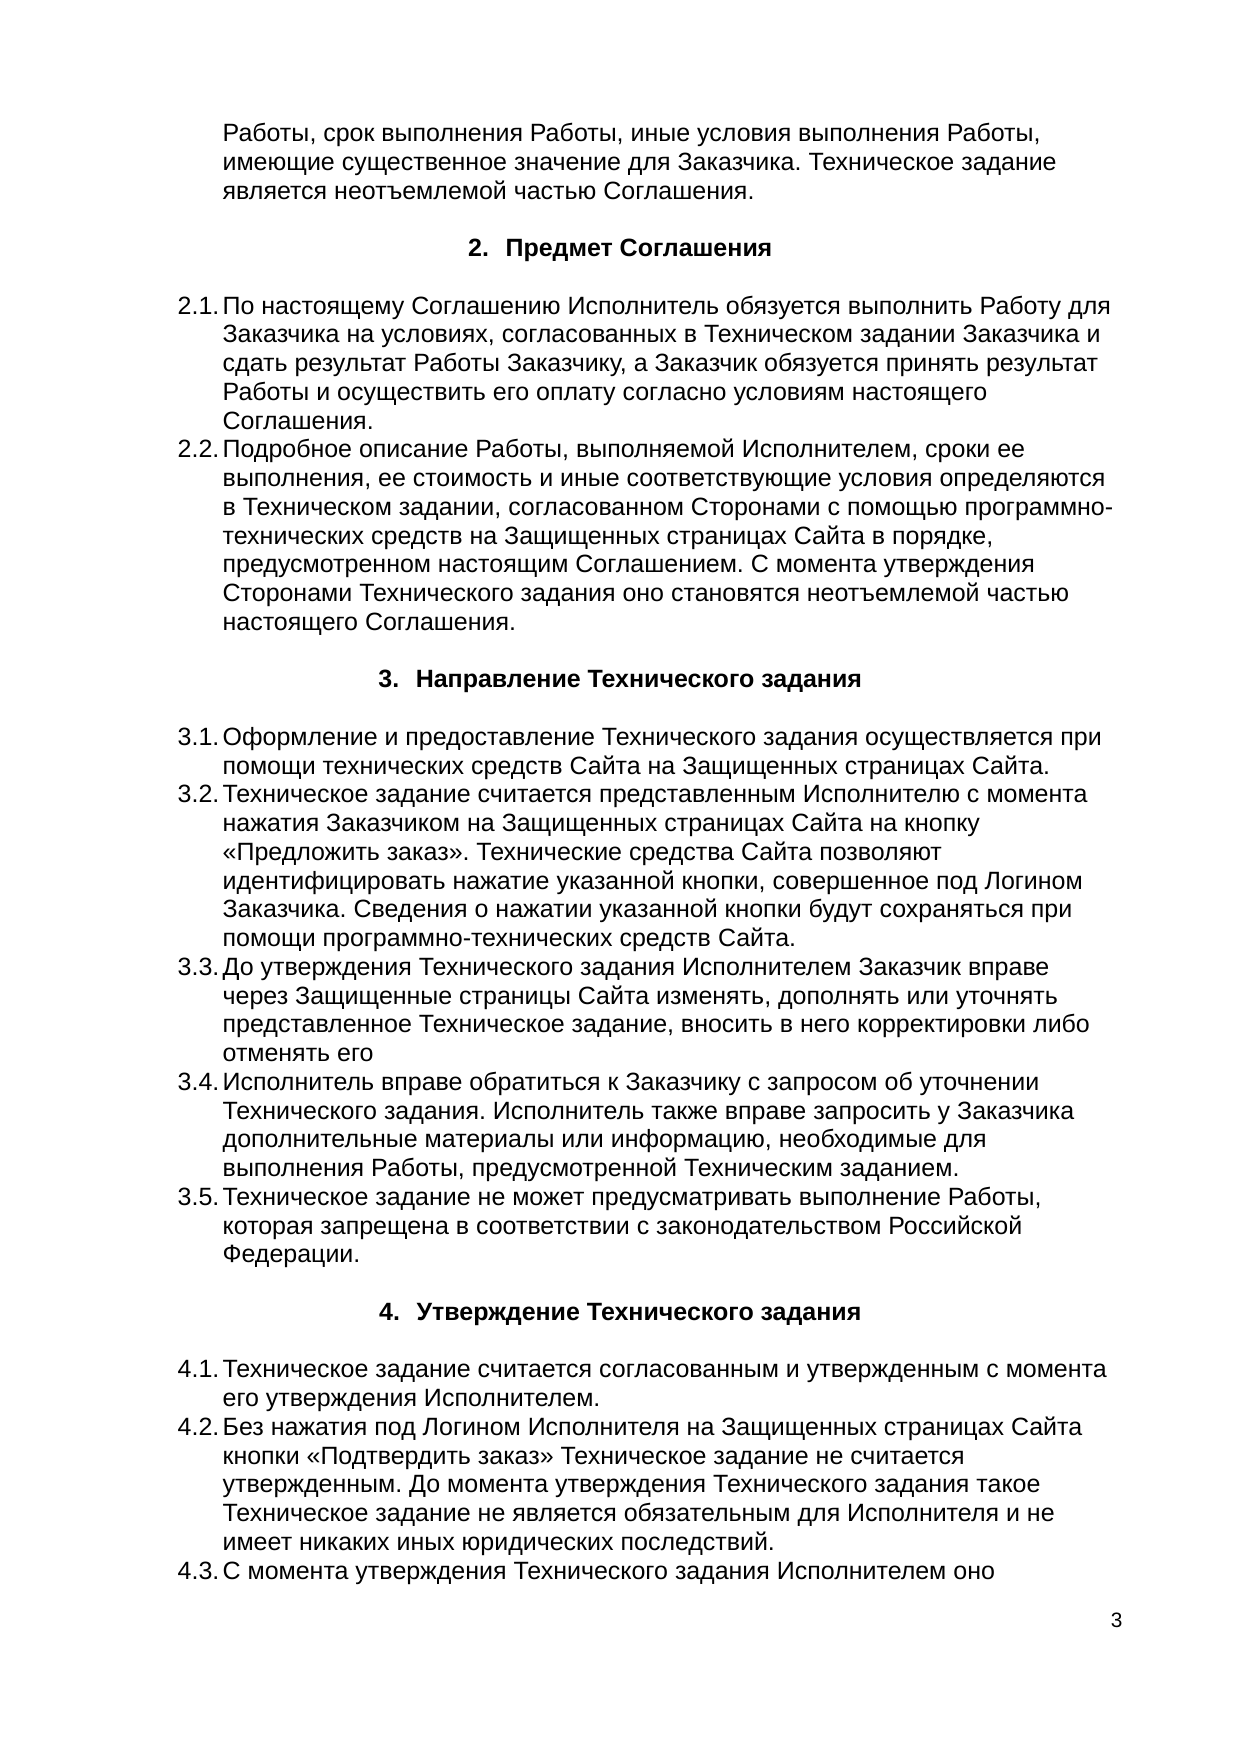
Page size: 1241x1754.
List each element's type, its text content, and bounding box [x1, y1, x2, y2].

list Техническое задание не может предусматривать выполнение Работы, которая запрещена в соответствии с законодательством Российской Федерации. [177, 1182, 1122, 1268]
list Оформление и предоставление Технического задания осуществляется при помощи технических средств Сайта на Защищенных страницах Сайта. [177, 722, 1122, 779]
list Подробное описание Работы, выполняемой Исполнителем, сроки ее выполнения, ее стоимость и иные соответствующие условия определяются в Техническом задании, согласованном Сторонами с помощью программно-технических средств на Защищенных страницах Сайта в порядке, предусмотренном настоящим Соглашением. С момента утверждения Сторонами Технического задания оно становятся неотъемлемой частью настоящего Соглашения. [177, 434, 1122, 636]
list Исполнитель вправе обратиться к Заказчику с запросом об уточнении Технического задания. Исполнитель также вправе запросить у Заказчика дополнительные материалы или информацию, необходимые для выполнения Работы, предусмотренной Техническим заданием. [177, 1067, 1122, 1182]
list Без нажатия под Логином Исполнителя на Защищенных страницах Сайта кнопки «Подтвердить заказ» Техническое задание не считается утвержденным. До момента утверждения Технического задания такое Техническое задание не является обязательным для Исполнителя и не имеет никаких иных юридических последствий. [177, 1412, 1122, 1556]
list Предмет Соглашения [118, 233, 1122, 262]
list По настоящему Соглашению Исполнитель обязуется выполнить Работу для Заказчика на условиях, согласованных в Техническом задании Заказчика и сдать результат Работы Заказчику, а Заказчик обязуется принять результат Работы и осуществить его оплату согласно условиям настоящего Соглашения. [177, 291, 1122, 434]
list Техническое задание считается представленным Исполнителю с момента нажатия Заказчиком на Защищенных страницах Сайта на кнопку «Предложить заказ». Технические средства Сайта позволяют идентифицировать нажатие указанной кнопки, совершенное под Логином Заказчика. Сведения о нажатии указанной кнопки будут сохраняться при помощи программно-технических средств Сайта. [177, 779, 1122, 952]
list С момента утверждения Технического задания Исполнителем оно [177, 1556, 1122, 1584]
list Утверждение Технического задания [118, 1297, 1122, 1326]
list Направление Технического задания [118, 664, 1122, 693]
list До утверждения Технического задания Исполнителем Заказчик вправе через Защищенные страницы Сайта изменять, дополнять или уточнять представленное Техническое задание, вносить в него корректировки либо отменять его [177, 952, 1122, 1067]
list Техническое задание считается согласованным и утвержденным с момента его утверждения Исполнителем. [177, 1354, 1122, 1412]
list Работы, срок выполнения Работы, иные условия выполнения Работы, имеющие существенное значение для Заказчика. Техническое задание является неотъемлемой частью Соглашения. [177, 118, 1122, 204]
